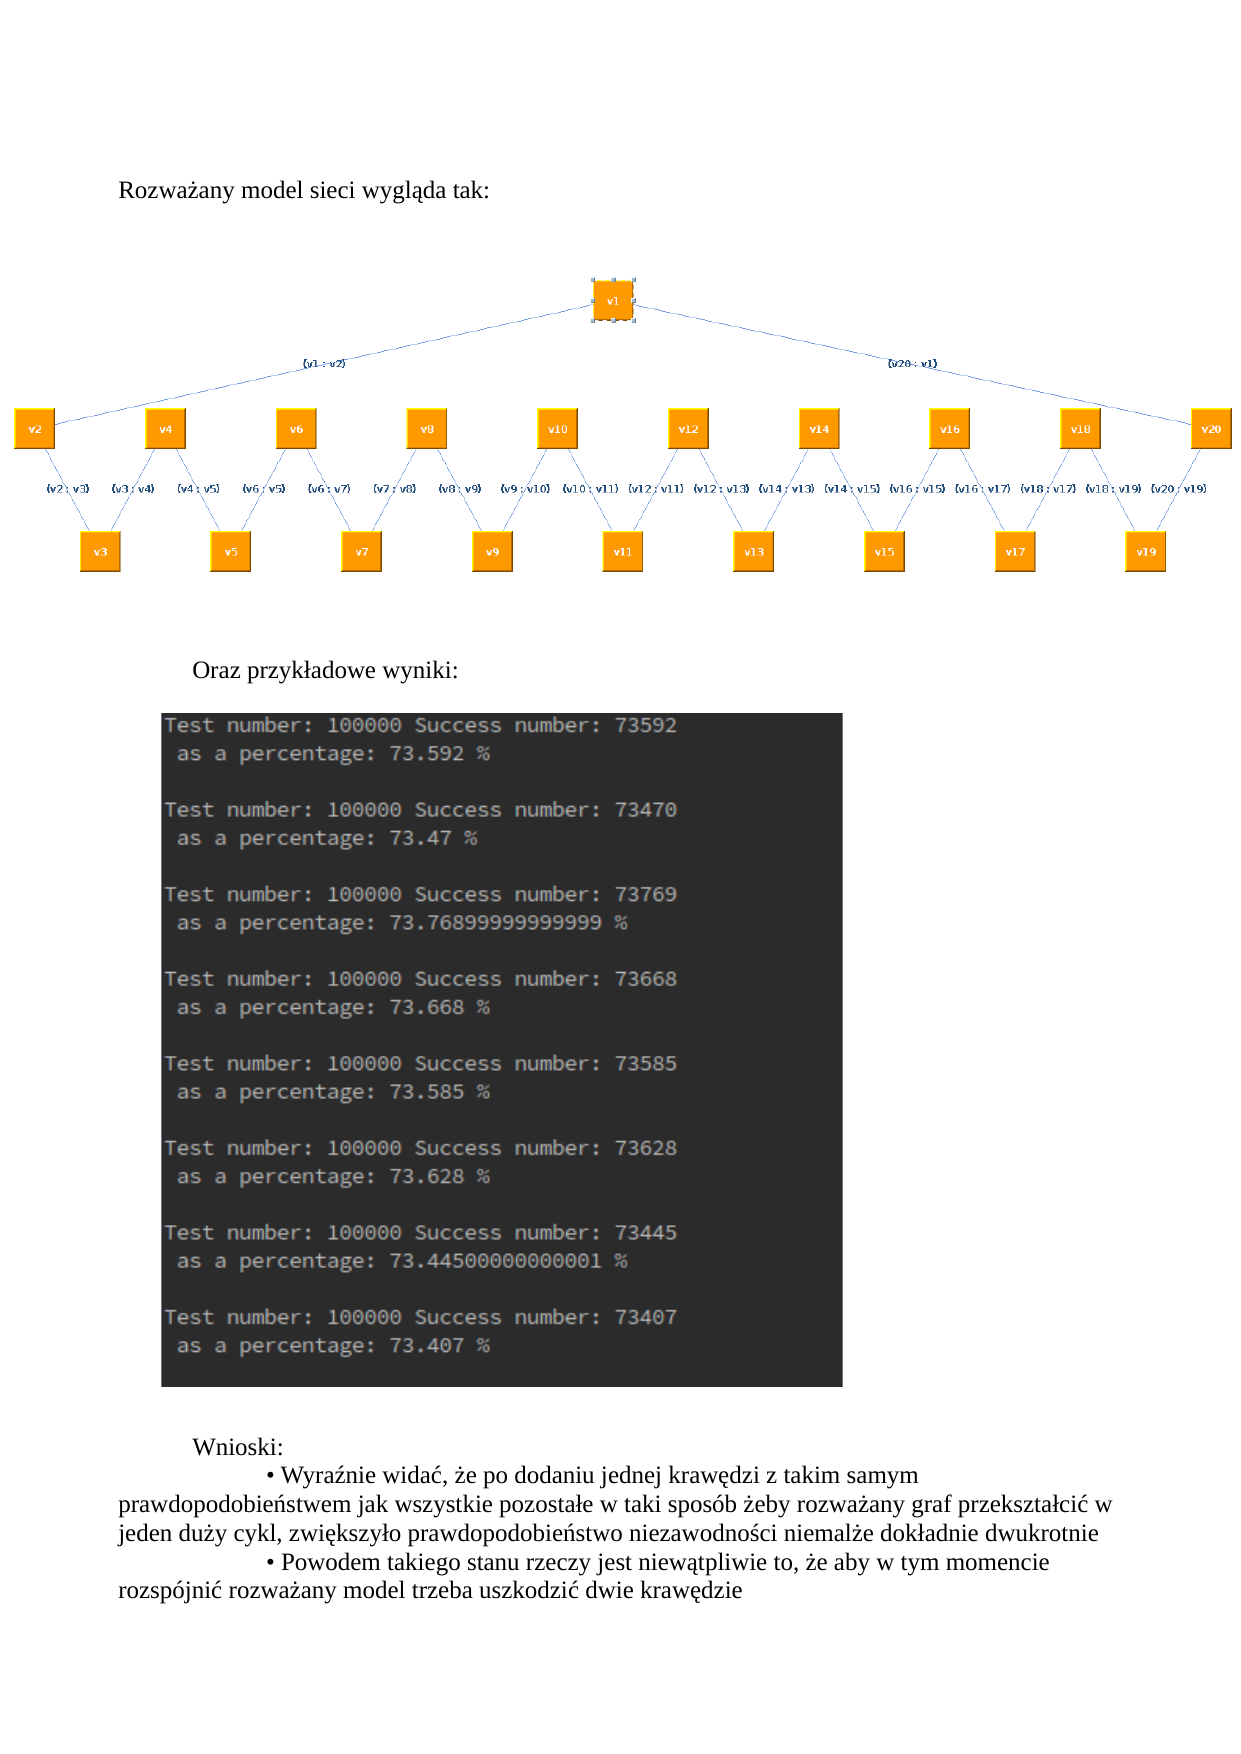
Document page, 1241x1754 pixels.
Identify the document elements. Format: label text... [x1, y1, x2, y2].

text Oraz przykładowe wyniki: [118, 656, 1122, 684]
text Wnioski: [118, 1432, 1122, 1461]
picture [161, 713, 843, 1387]
text • Wyraźnie widać, że po dodaniu jednej krawędzi z takim samym prawdopodobieństwem jak wszystkie pozostałe w taki sposób żeby rozważany graf przekształcić w jeden duży cykl, zwiększyło prawdopodobieństwo niezawodności niemalże dokładnie dwukrotnie • Powodem takiego stanu rzeczy jest niewątpliwie to, że aby w tym momencie rozspójnić rozważany model trzeba uszkodzić dwie krawędzie [118, 1461, 1122, 1604]
picture [0, 228, 1241, 627]
text Rozważany model sieci wygląda tak: [118, 176, 1122, 204]
